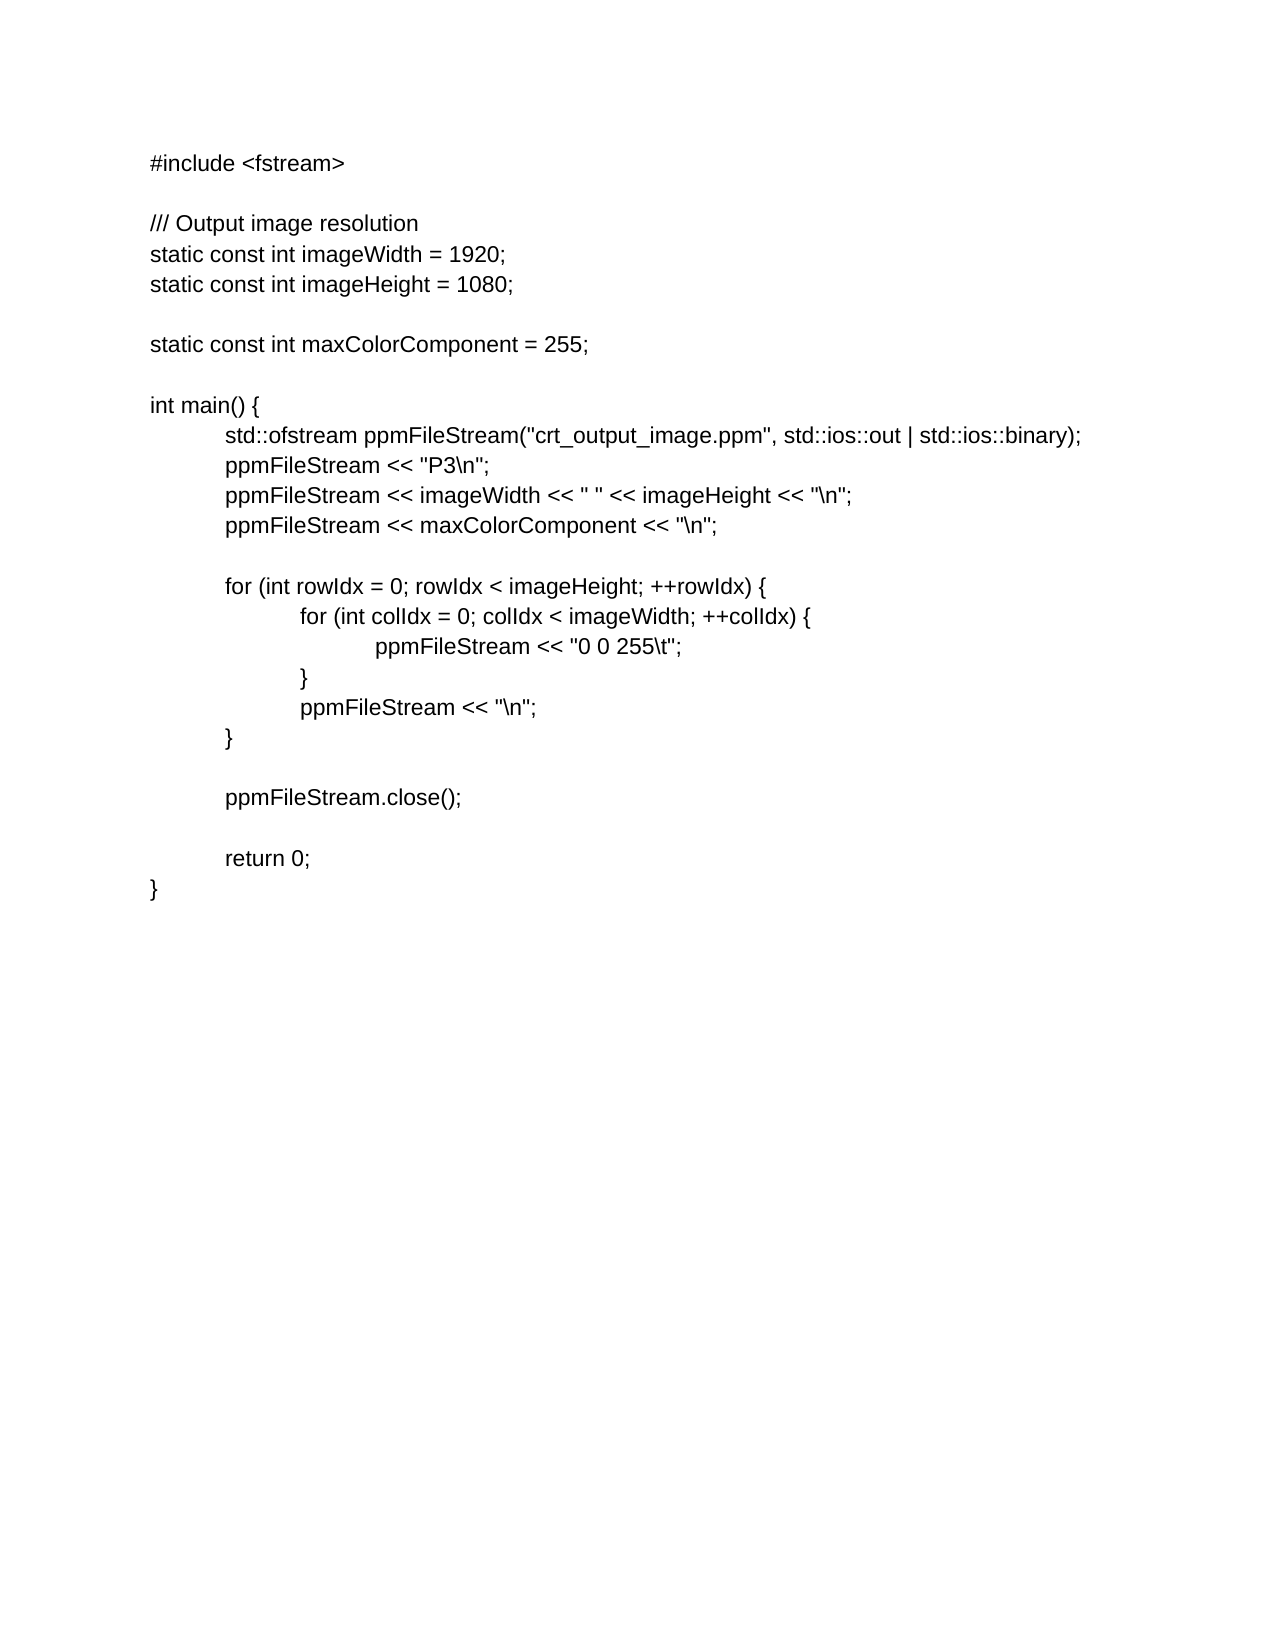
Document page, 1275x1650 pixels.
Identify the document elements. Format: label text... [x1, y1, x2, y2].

text #include <fstream> [150, 150, 1125, 176]
text } [150, 663, 1125, 690]
text /// Output image resolution [150, 210, 1125, 237]
text static const int imageHeight = 1080; [150, 271, 1125, 297]
text static const int maxColorComponent = 255; [150, 331, 1125, 358]
text ppmFileStream << "0 0 255\t"; [150, 633, 1125, 660]
text } [150, 724, 1125, 750]
text ppmFileStream << "P3\n"; [150, 452, 1125, 478]
text std::ofstream ppmFileStream("crt_output_image.ppm", std::ios::out | std::ios::binary); [150, 422, 1125, 448]
text static const int imageWidth = 1920; [150, 241, 1125, 267]
text for (int colIdx = 0; colIdx < imageWidth; ++colIdx) { [150, 603, 1125, 629]
text ppmFileStream << maxColorComponent << "\n"; [150, 512, 1125, 539]
text ppmFileStream << "\n"; [150, 694, 1125, 720]
text int main() { [150, 392, 1125, 418]
text for (int rowIdx = 0; rowIdx < imageHeight; ++rowIdx) { [150, 573, 1125, 599]
text return 0; [150, 845, 1125, 871]
text ppmFileStream.close(); [150, 784, 1125, 811]
text ppmFileStream << imageWidth << " " << imageHeight << "\n"; [150, 482, 1125, 509]
text } [150, 875, 1125, 901]
